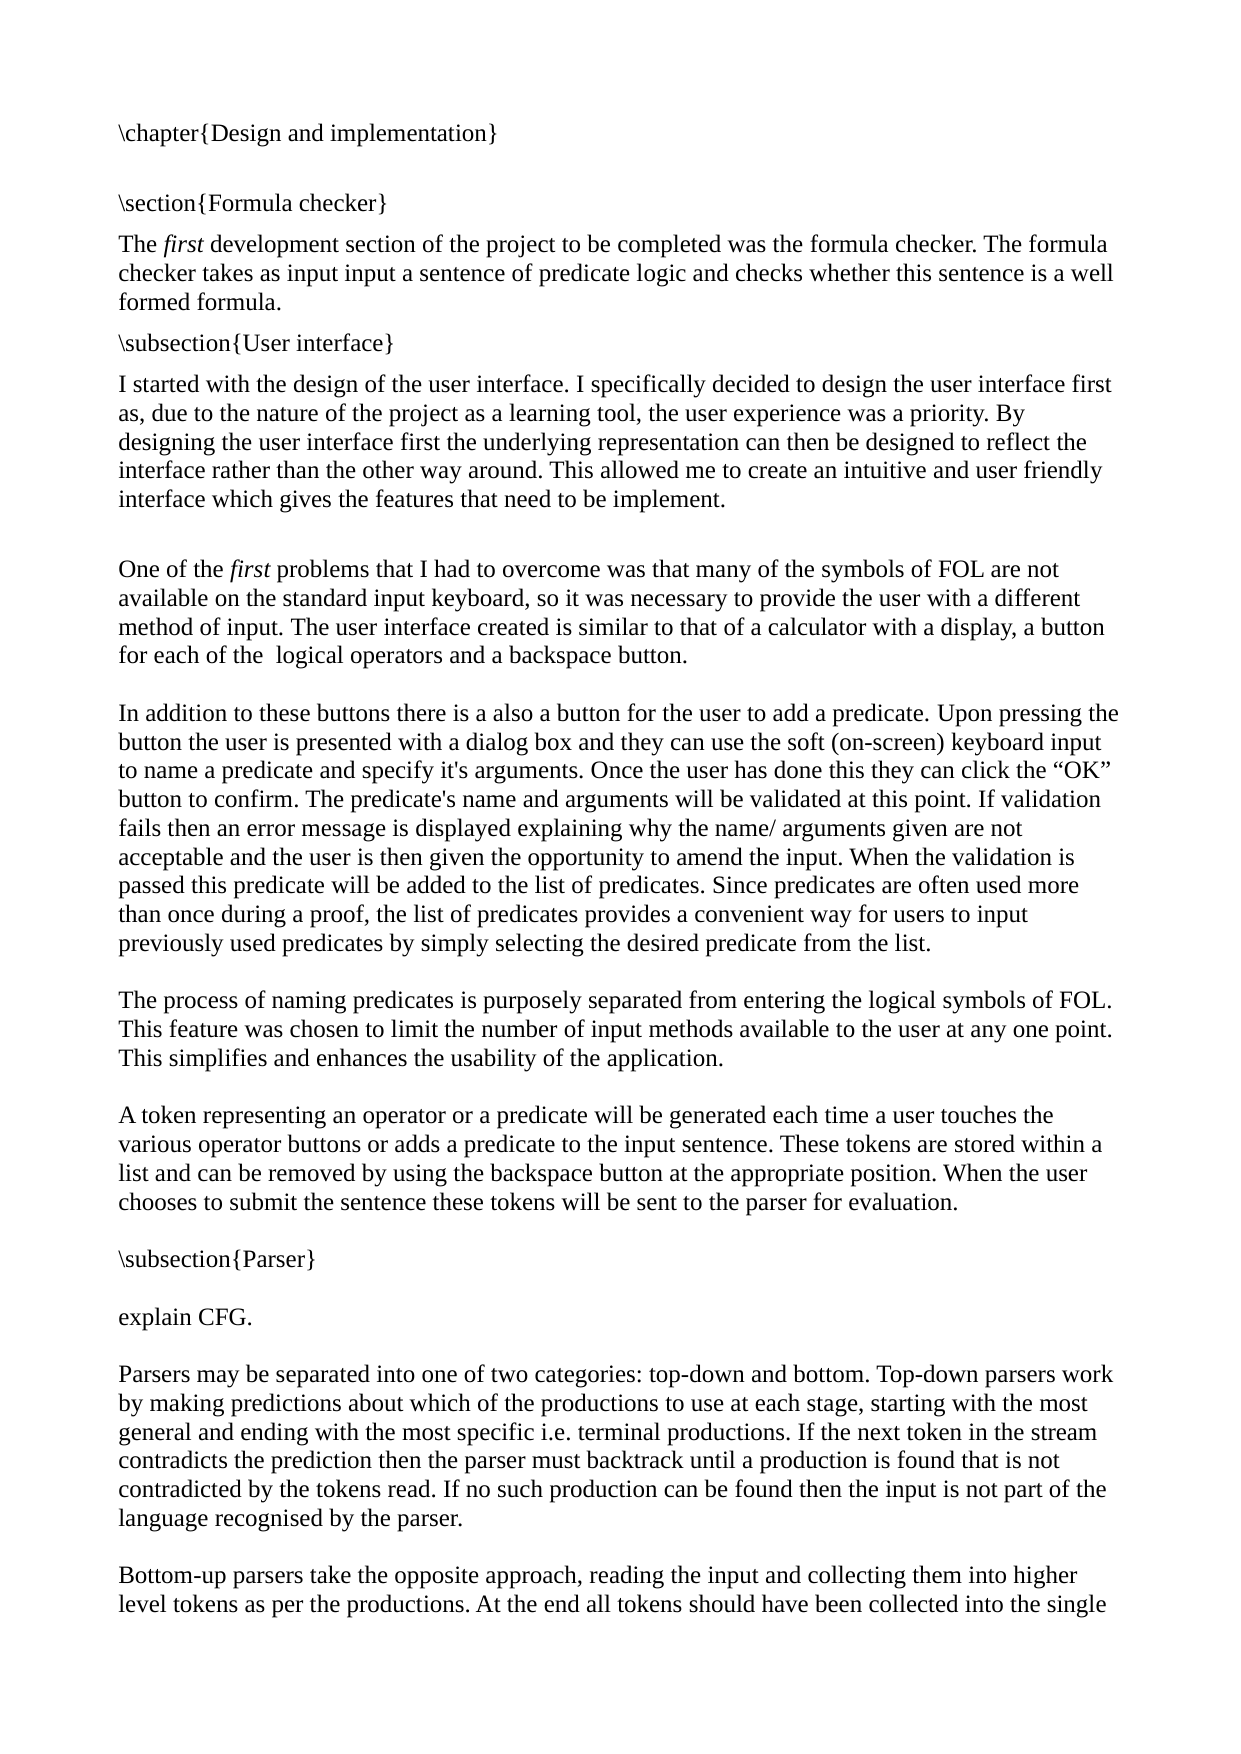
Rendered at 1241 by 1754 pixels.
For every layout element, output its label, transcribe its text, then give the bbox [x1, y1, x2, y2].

text \section{Formula checker} [118, 188, 1122, 217]
text The process of naming predicates is purposely separated from entering the logical symbols of FOL. This feature was chosen to limit the number of input methods available to the user at any one point. This simplifies and enhances the usability of the application. [118, 986, 1122, 1072]
text I started with the design of the user interface. I specifically decided to design the user interface first as, due to the nature of the project as a learning tool, the user experience was a priority. By designing the user interface first the underlying representation can then be designed to reflect the interface rather than the other way around. This allowed me to create an intuitive and user friendly interface which gives the features that need to be implement. [118, 369, 1122, 513]
text Parsers may be separated into one of two categories: top-down and bottom. Top-down parsers work by making predictions about which of the productions to use at each stage, starting with the most general and ending with the most specific i.e. terminal productions. If the next token in the stream contradicts the prediction then the parser must backtrack until a production is found that is not contradicted by the tokens read. If no such production can be found then the input is not part of the language recognised by the parser. [118, 1359, 1122, 1532]
text \subsection{User interface} [118, 328, 1122, 357]
text The first development section of the project to be completed was the formula checker. The formula checker takes as input input a sentence of predicate logic and checks whether this sentence is a well formed formula. [118, 229, 1122, 316]
text explain CFG. [118, 1302, 1122, 1331]
text \chapter{Design and implementation} [118, 118, 1122, 147]
text Bottom-up parsers take the opposite approach, reading the input and collecting them into higher level tokens as per the productions. At the end all tokens should have been collected into the single [118, 1561, 1122, 1618]
text A token representing an operator or a predicate will be generated each time a user touches the various operator buttons or adds a predicate to the input sentence. These tokens are stored within a list and can be removed by using the backspace button at the appropriate position. When the user chooses to submit the sentence these tokens will be sent to the parser for evaluation. [118, 1101, 1122, 1216]
text One of the first problems that I had to overcome was that many of the symbols of FOL are not available on the standard input keyboard, so it was necessary to provide the user with a different method of input. The user interface created is similar to that of a calculator with a display, a button for each of the logical operators and a backspace button. [118, 554, 1122, 669]
text In addition to these buttons there is a also a button for the user to add a predicate. Upon pressing the button the user is presented with a dialog box and they can use the soft (on-screen) keyboard input to name a predicate and specify it's arguments. Once the user has done this they can click the “OK” button to confirm. The predicate's name and arguments will be validated at this point. If validation fails then an error message is displayed explaining why the name/ arguments given are not acceptable and the user is then given the opportunity to amend the input. When the validation is passed this predicate will be added to the list of predicates. Since predicates are often used more than once during a proof, the list of predicates provides a convenient way for users to input previously used predicates by simply selecting the desired predicate from the list. [118, 698, 1122, 957]
text \subsection{Parser} [118, 1244, 1122, 1273]
